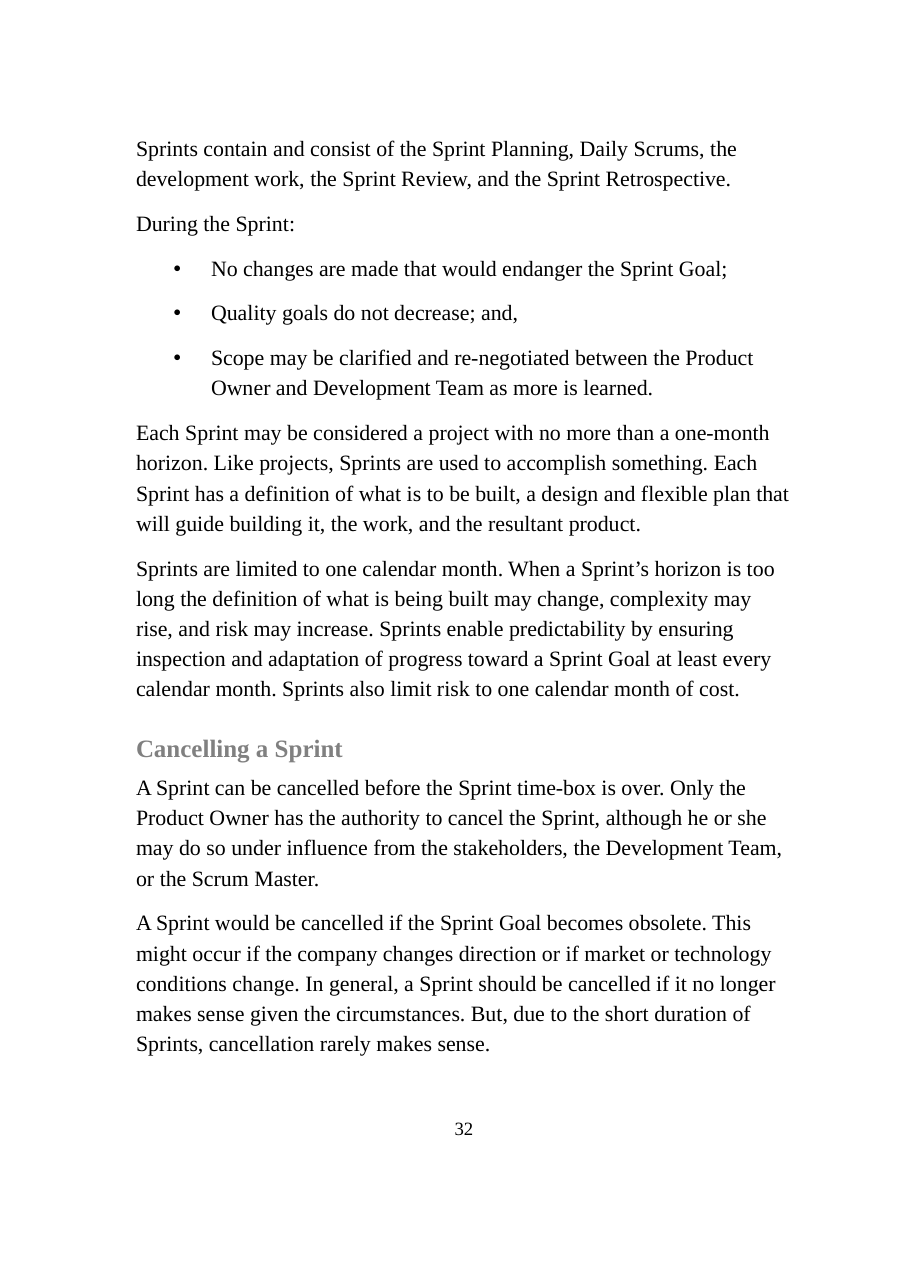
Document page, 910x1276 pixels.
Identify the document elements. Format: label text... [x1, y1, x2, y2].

subtitle Cancelling a Sprint [136, 734, 791, 762]
list Quality goals do not decrease; and, [173, 300, 791, 326]
text A Sprint can be cancelled before the Sprint time-box is over. Only the Product Owner has the authority to cancel the Sprint, although he or she may do so under influence from the stakeholders, the Development Team, or the Scrum Master. [136, 775, 791, 891]
text Each Sprint may be considered a project with no more than a one-month horizon. Like projects, Sprints are used to accomplish something. Each Sprint has a definition of what is to be built, a design and flexible plan that will guide building it, the work, and the resultant product. [136, 420, 791, 536]
list No changes are made that would endanger the Sprint Goal; [173, 256, 791, 281]
text Sprints contain and consist of the Sprint Planning, Daily Scrums, the development work, the Sprint Review, and the Sprint Retrospective. [136, 136, 791, 191]
text A Sprint would be cancelled if the Sprint Goal becomes obsolete. This might occur if the company changes direction or if market or technology conditions change. In general, a Sprint should be cancelled if it no longer makes sense given the circumstances. But, due to the short duration of Sprints, cancellation rarely makes sense. [136, 910, 791, 1056]
list Scope may be clarified and re-negotiated between the Product Owner and Development Team as more is learned. [173, 345, 791, 401]
text During the Sprint: [136, 211, 791, 236]
text Sprints are limited to one calendar month. When a Sprint’s horizon is too long the definition of what is being built may change, complexity may rise, and risk may increase. Sprints enable predictability by ensuring inspection and adaptation of progress toward a Sprint Goal at least every calendar month. Sprints also limit risk to one calendar month of cost. [136, 556, 791, 702]
